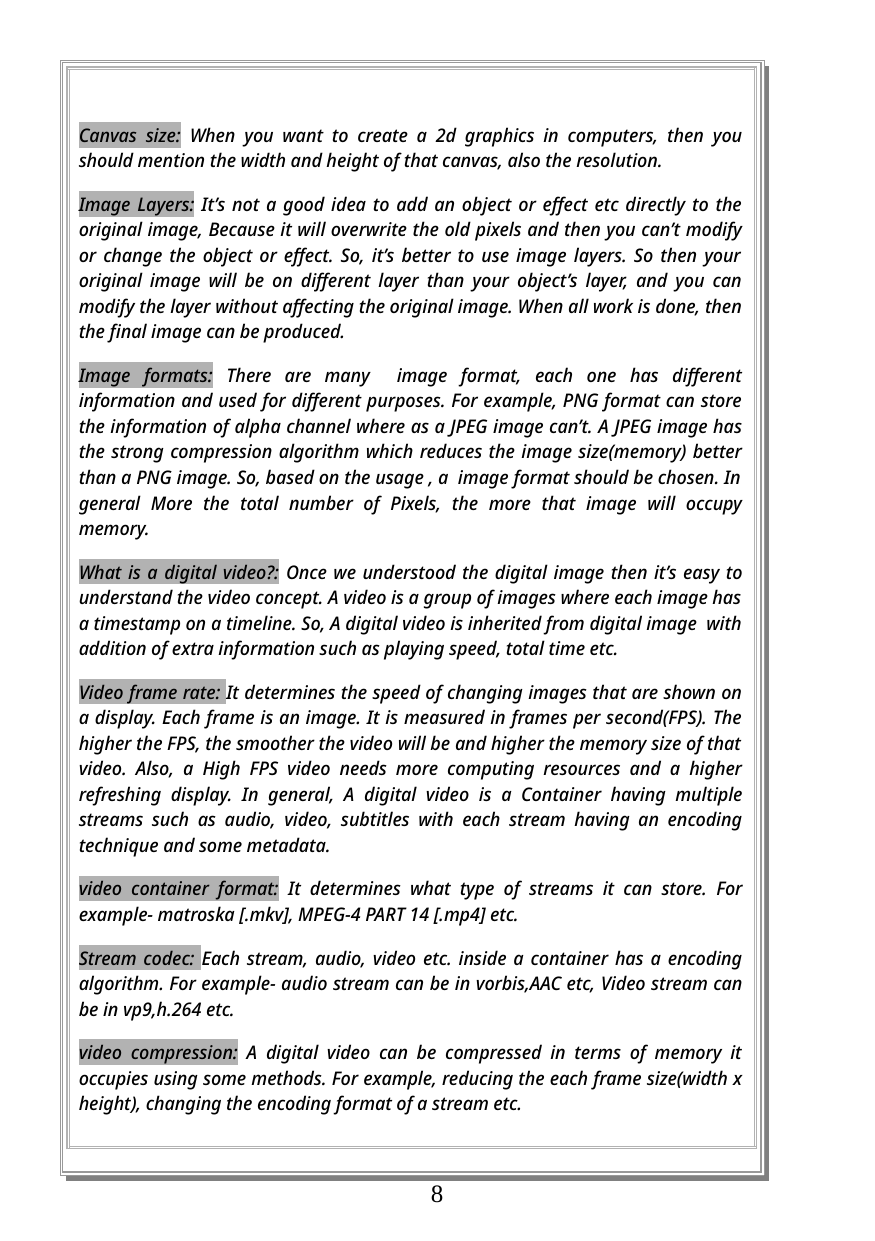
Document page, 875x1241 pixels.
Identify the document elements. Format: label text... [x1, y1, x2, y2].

text Stream codec: Each stream, audio, video etc. inside a container has a encoding algorithm. For example- audio stream can be in vorbis,AAC etc, Video stream can be in vp9,h.264 etc. [70, 932, 754, 1021]
text Canvas size: When you want to create a 2d graphics in computers, then you should mention the width and height of that canvas, also the resolution. [70, 110, 754, 173]
text What is a digital video?: Once we understood the digital image then it’s easy to understand the video concept. A video is a group of images where each image has a timestamp on a timeline. So, A digital video is inherited from digital image with addition of extra information such as playing speed, total time etc. [70, 547, 754, 661]
text Image formats: There are many image format, each one has different information and used for different purposes. For example, PNG format can store the information of alpha channel where as a JPEG image can’t. A JPEG image has the strong compression algorithm which reduces the image size(memory) better than a PNG image. So, based on the usage , a image format should be chosen. In general More the total number of Pixels, the more that image will occupy memory. [70, 350, 754, 541]
text Video frame rate: It determines the speed of changing images that are shown on a display. Each frame is an image. It is measured in frames per second(FPS). The higher the FPS, the smoother the video will be and higher the memory size of that video. Also, a High FPS video needs more computing resources and a higher refreshing display. In general, A digital video is a Container having multiple streams such as audio, video, subtitles with each stream having an encoding technique and some metadata. [70, 667, 754, 858]
text video container format: It determines what type of streams it can store. For example- matroska [.mkv], MPEG-4 PART 14 [.mp4] etc. [70, 863, 754, 927]
text Image Layers: It’s not a good idea to add an object or effect etc directly to the original image, Because it will overwrite the old pixels and then you can’t modify or change the object or effect. So, it’s better to use image layers. So then your original image will be on different layer than your object’s layer, and you can modify the layer without affecting the original image. When all work is done, then the final image can be produced. [70, 179, 754, 344]
text video compression: A digital video can be compressed in terms of memory it occupies using some methods. For example, reducing the each frame size(width x height), changing the encoding format of a stream etc. [70, 1027, 754, 1146]
